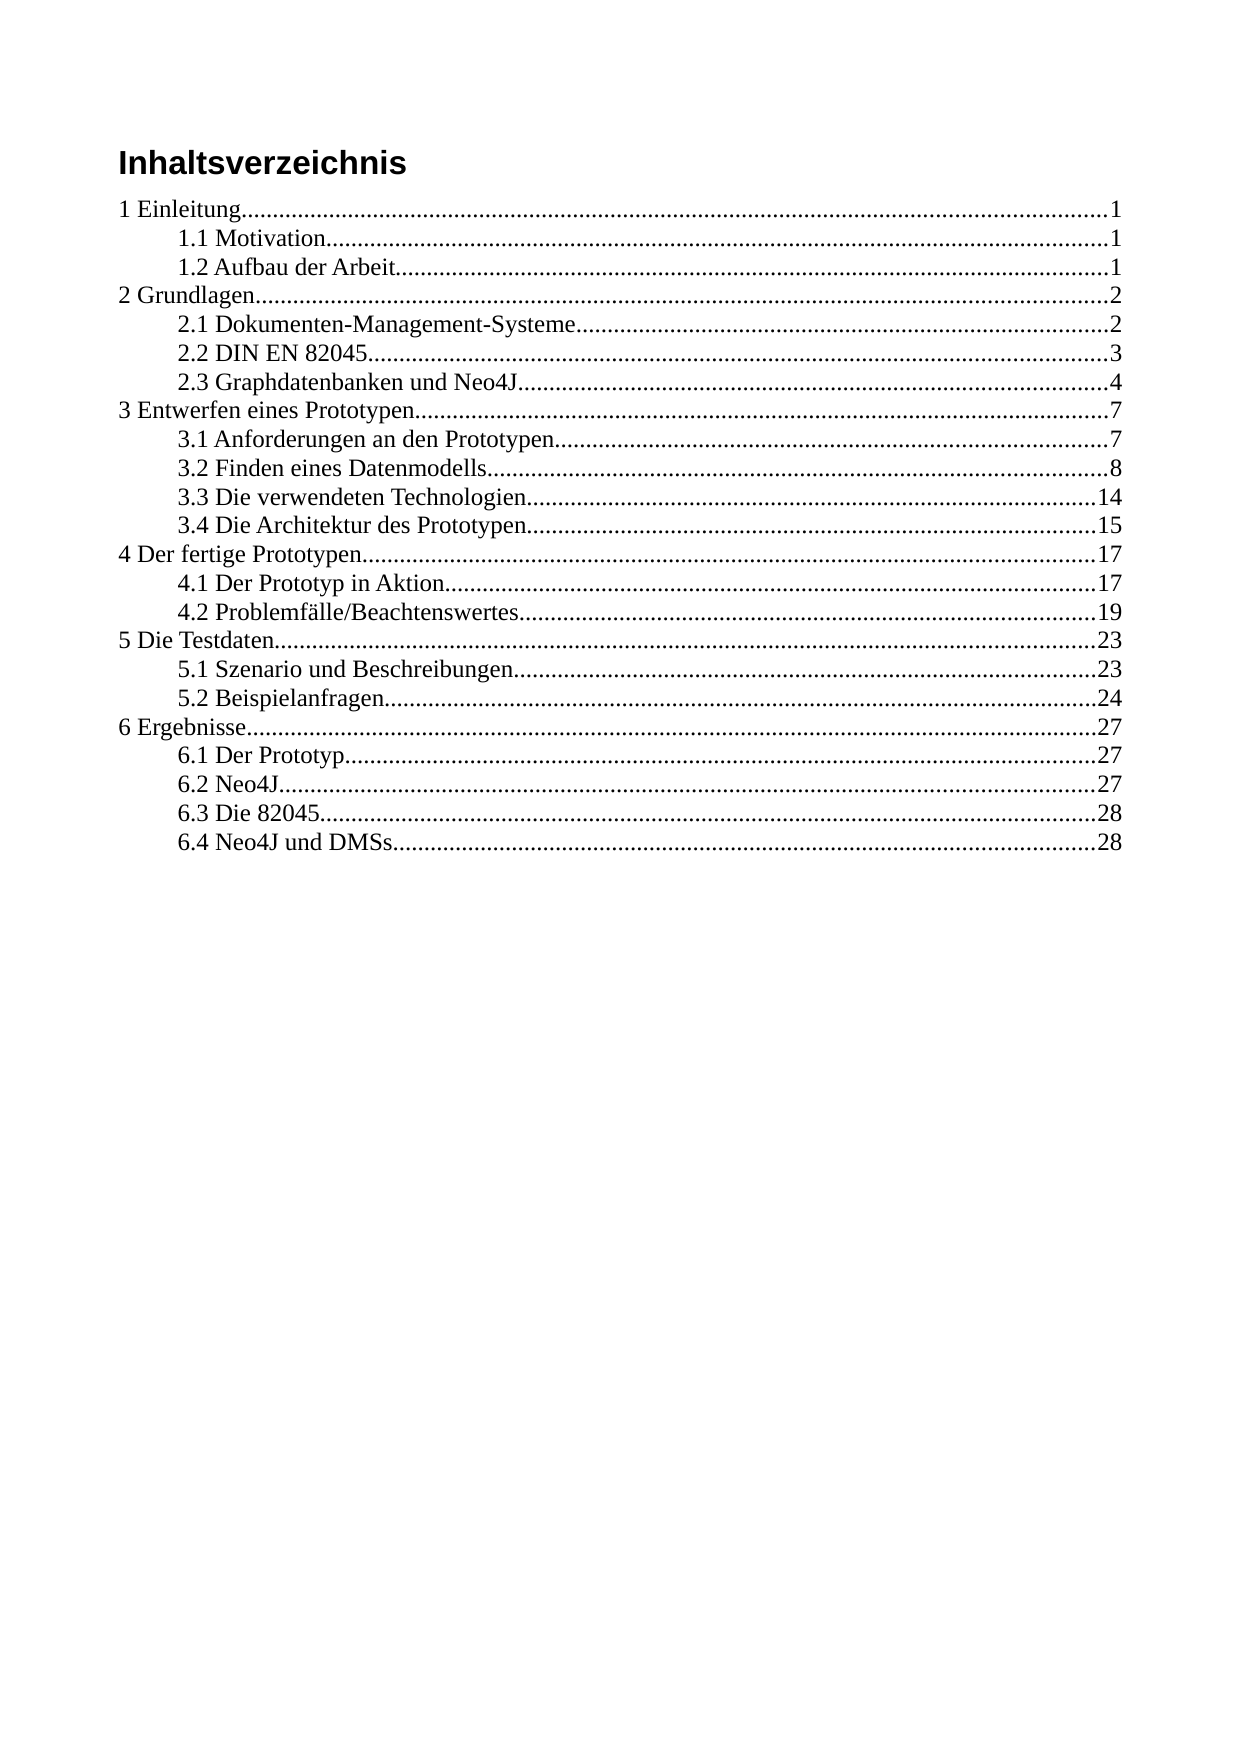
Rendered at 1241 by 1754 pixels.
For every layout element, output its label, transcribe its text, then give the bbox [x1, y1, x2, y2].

text 1.2 Aufbau der Arbeit 1 [177, 252, 1122, 280]
text 3.4 Die Architektur des Prototypen 15 [177, 510, 1122, 539]
text 5.1 Szenario und Beschreibungen 23 [177, 654, 1122, 683]
subtitle Inhaltsverzeichnis [118, 143, 1122, 182]
text 4.1 Der Prototyp in Aktion 17 [177, 568, 1122, 597]
text 5 Die Testdaten 23 [118, 625, 1122, 654]
text 3.2 Finden eines Datenmodells 8 [177, 453, 1122, 482]
text 6.3 Die 82045 28 [177, 798, 1122, 827]
text 6.1 Der Prototyp 27 [177, 740, 1122, 769]
text 5.2 Beispielanfragen 24 [177, 683, 1122, 712]
text 4.2 Problemfälle/Beachtenswertes 19 [177, 597, 1122, 625]
text 3.3 Die verwendeten Technologien 14 [177, 482, 1122, 510]
text 3.1 Anforderungen an den Prototypen 7 [177, 424, 1122, 453]
text 3 Entwerfen eines Prototypen 7 [118, 395, 1122, 424]
text 6.4 Neo4J und DMSs 28 [177, 827, 1122, 855]
text 1.1 Motivation 1 [177, 223, 1122, 252]
text 4 Der fertige Prototypen 17 [118, 539, 1122, 568]
text 2.2 DIN EN 82045 3 [177, 338, 1122, 367]
text 2 Grundlagen 2 [118, 280, 1122, 309]
text 2.1 Dokumenten-Management-Systeme 2 [177, 309, 1122, 338]
text 6.2 Neo4J 27 [177, 769, 1122, 798]
text 2.3 Graphdatenbanken und Neo4J 4 [177, 367, 1122, 395]
text 6 Ergebnisse 27 [118, 712, 1122, 740]
text 1 Einleitung 1 [118, 194, 1122, 223]
